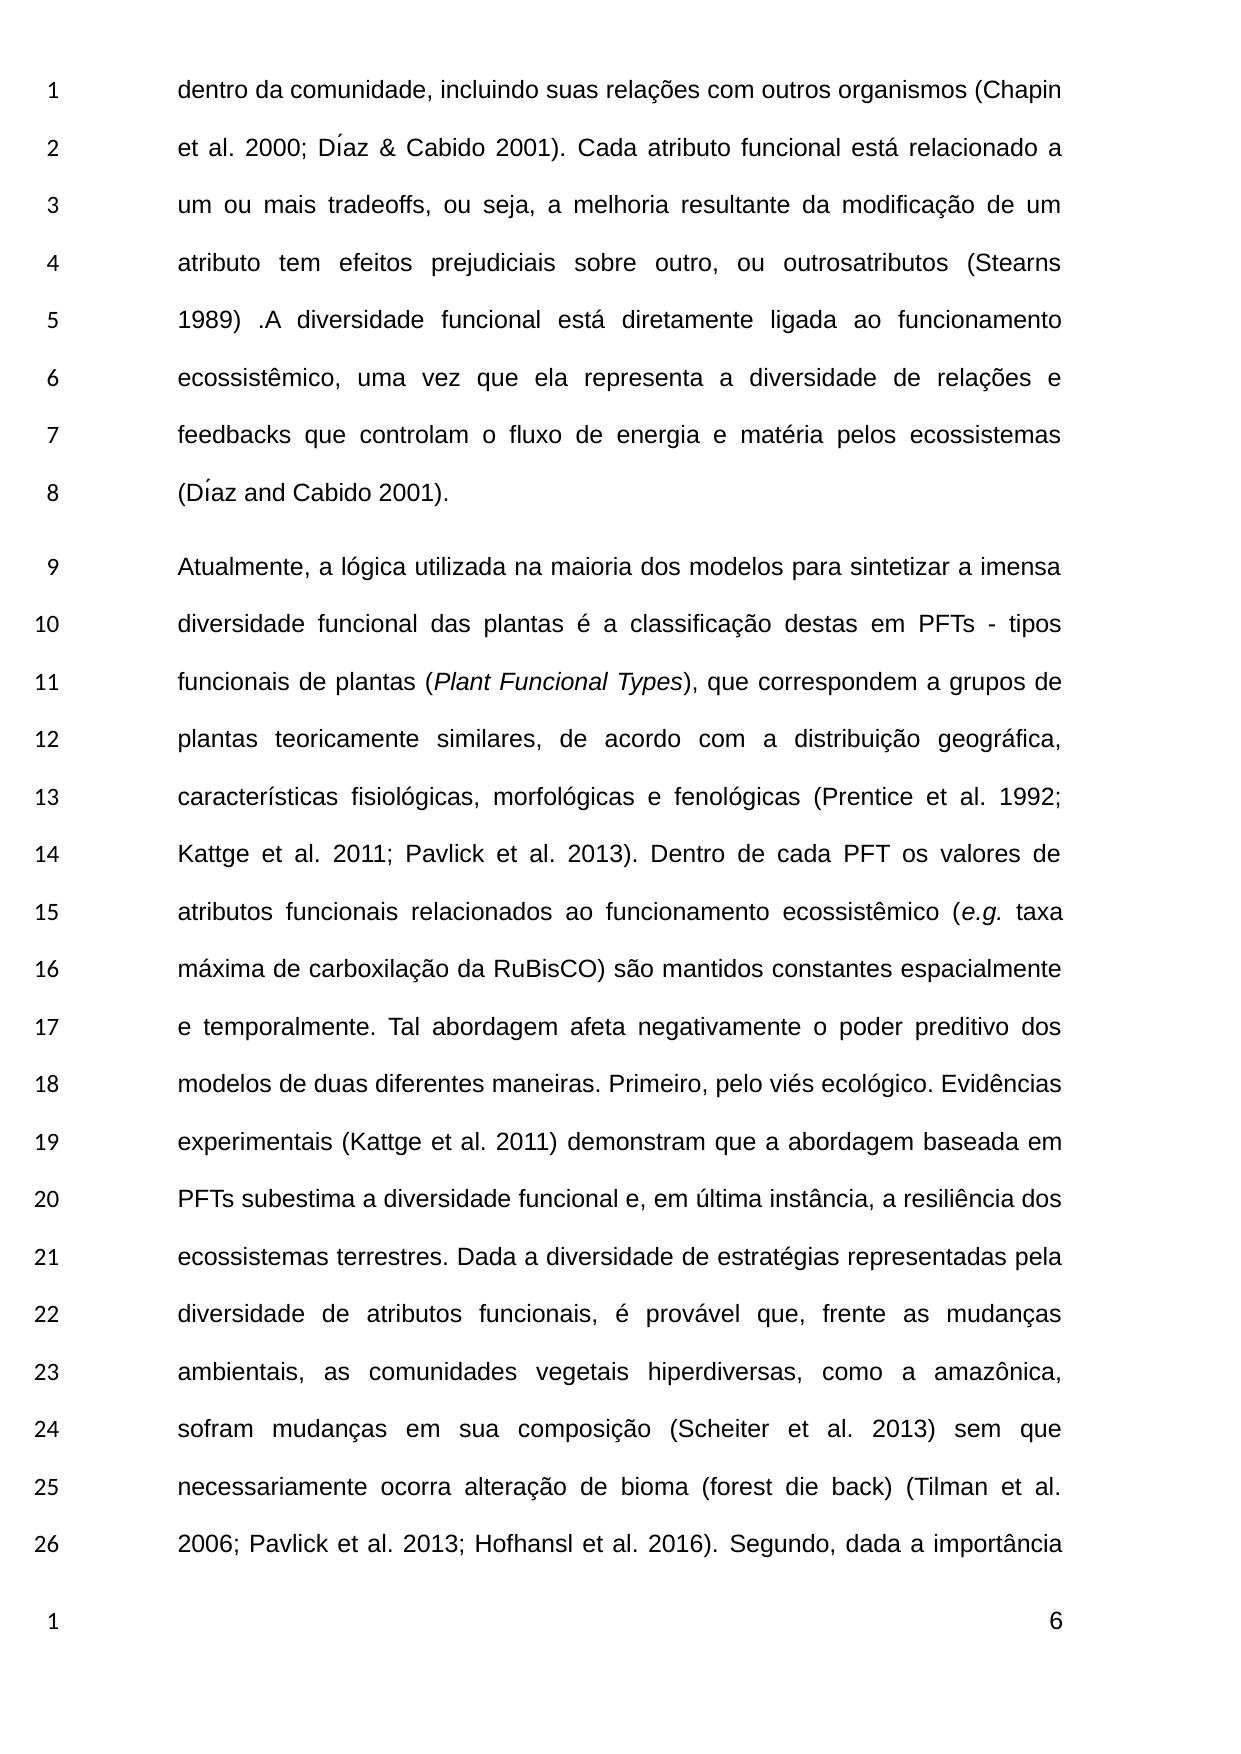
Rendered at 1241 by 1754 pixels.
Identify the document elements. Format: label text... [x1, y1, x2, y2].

text dentro da comunidade, incluindo suas relações com outros organismos (Chapin et al. 2000; Dı́az & Cabido 2001). Cada atributo funcional está relacionado a um ou mais tradeoffs, ou seja, a melhoria resultante da modificação de um atributo tem efeitos prejudiciais sobre outro, ou outrosatributos (Stearns 1989) .A diversidade funcional está diretamente ligada ao funcionamento ecossistêmico, uma vez que ela representa a diversidade de relações e feedbacks que controlam o fluxo de energia e matéria pelos ecossistemas (Dı́az and Cabido 2001). [177, 75, 1063, 506]
text Atualmente, a lógica utilizada na maioria dos modelos para sintetizar a imensa diversidade funcional das plantas é a classificação destas em PFTs - tipos funcionais de plantas (Plant Funcional Types), que correspondem a grupos de plantas teoricamente similares, de acordo com a distribuição geográfica, características fisiológicas, morfológicas e fenológicas (Prentice et al. 1992; Kattge et al. 2011; Pavlick et al. 2013). Dentro de cada PFT os valores de atributos funcionais relacionados ao funcionamento ecossistêmico (e.g. taxa máxima de carboxilação da RuBisCO) são mantidos constantes espacialmente e temporalmente. Tal abordagem afeta negativamente o poder preditivo dos modelos de duas diferentes maneiras. Primeiro, pelo viés ecológico. Evidências experimentais (Kattge et al. 2011) demonstram que a abordagem baseada em PFTs subestima a diversidade funcional e, em última instância, a resiliência dos ecossistemas terrestres. Dada a diversidade de estratégias representadas pela diversidade de atributos funcionais, é provável que, frente as mudanças ambientais, as comunidades vegetais hiperdiversas, como a amazônica, sofram mudanças em sua composição (Scheiter et al. 2013) sem que necessariamente ocorra alteração de bioma (forest die back) (Tilman et al. 2006; Pavlick et al. 2013; Hofhansl et al. 2016). Segundo, dada a importância [177, 552, 1063, 1558]
